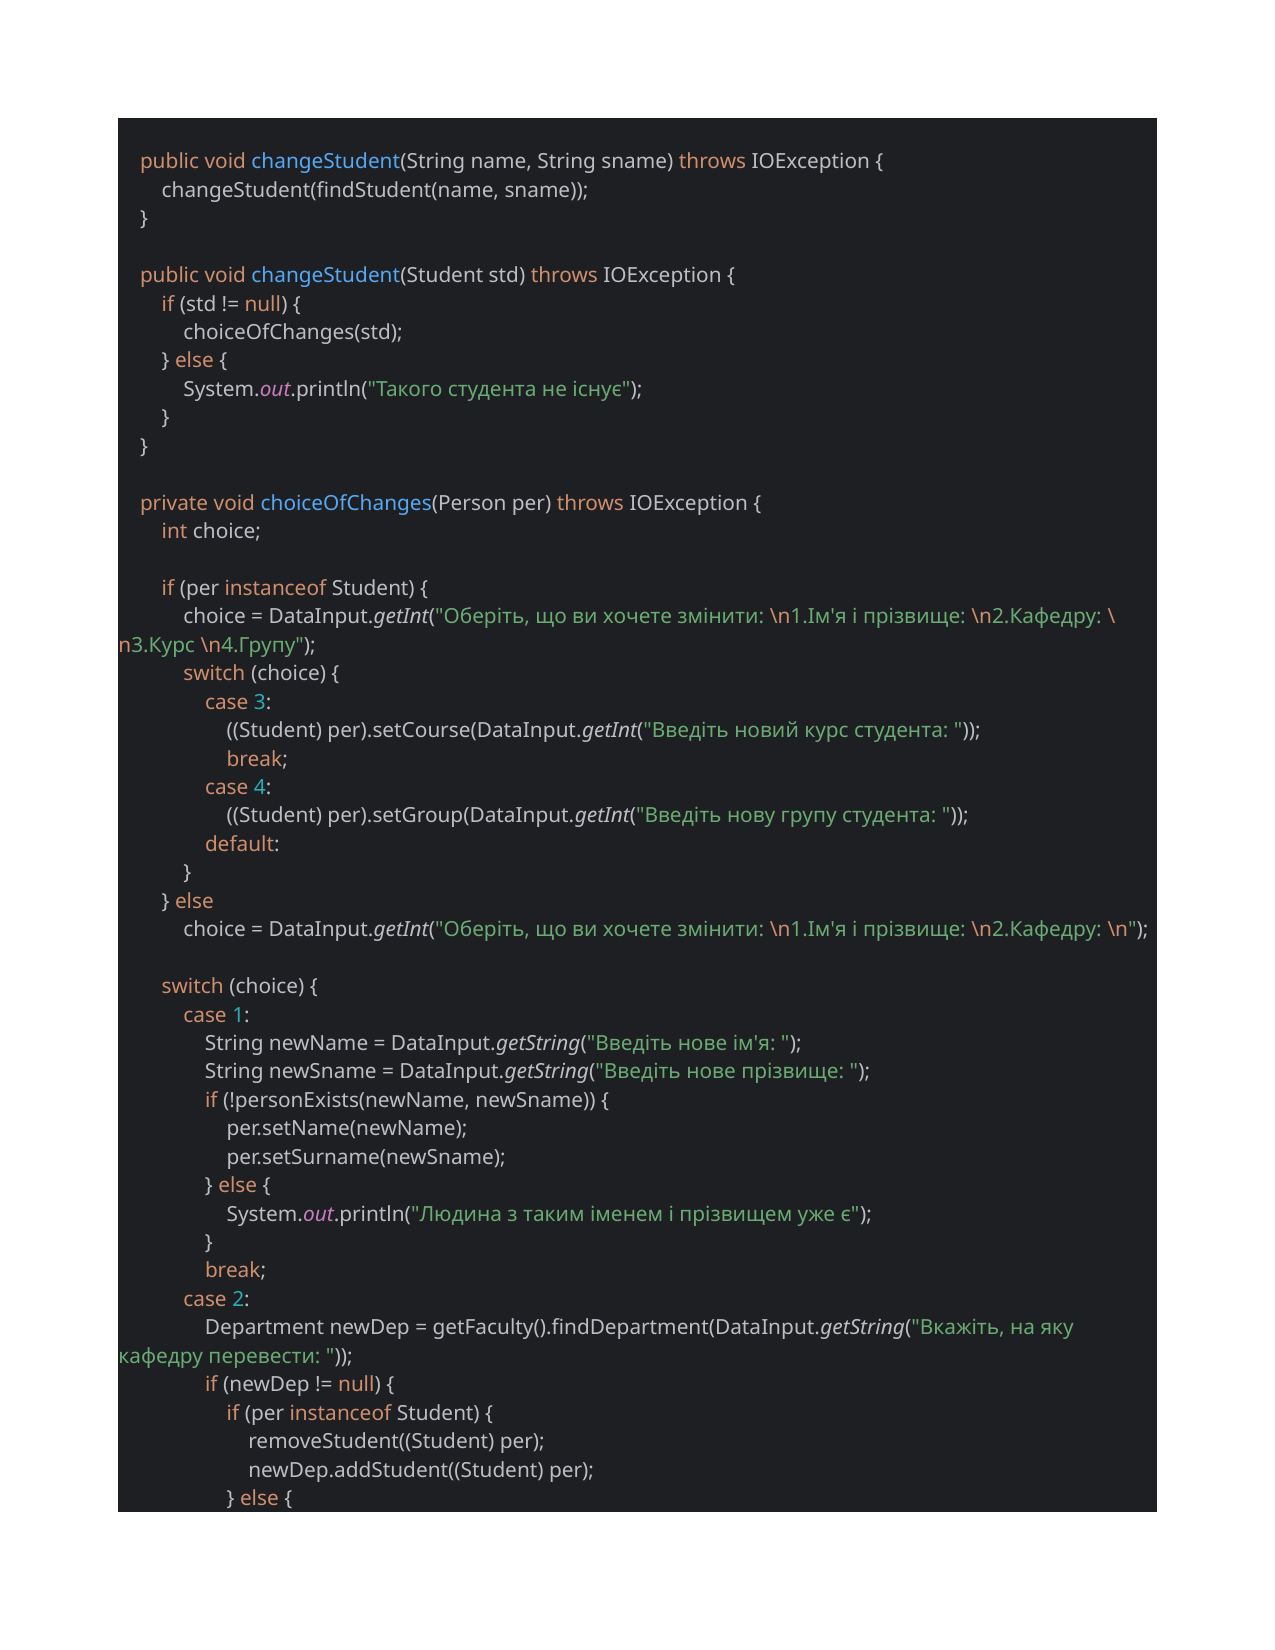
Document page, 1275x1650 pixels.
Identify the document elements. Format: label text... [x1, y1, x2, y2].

text public void changeStudent(String name, String sname) throws IOException { changeStudent(findStudent(name, sname)); } public void changeStudent(Student std) throws IOException { if (std != null) { choiceOfChanges(std); } else { System.out.println("Такого студента не існує"); } } private void choiceOfChanges(Person per) throws IOException { int choice; if (per instanceof Student) { choice = DataInput.getInt("Оберіть, що ви хочете змінити: \n1.Ім'я і прізвище: \n2.Кафедру: \n3.Курс \n4.Групу"); switch (choice) { case 3: ((Student) per).setCourse(DataInput.getInt("Введіть новий курс студента: ")); break; case 4: ((Student) per).setGroup(DataInput.getInt("Введіть нову групу студента: ")); default: } } else choice = DataInput.getInt("Оберіть, що ви хочете змінити: \n1.Ім'я і прізвище: \n2.Кафедру: \n"); switch (choice) { case 1: String newName = DataInput.getString("Введіть нове ім'я: "); String newSname = DataInput.getString("Введіть нове прізвище: "); if (!personExists(newName, newSname)) { per.setName(newName); per.setSurname(newSname); } else { System.out.println("Людина з таким іменем і прізвищем уже є"); } break; case 2: Department newDep = getFaculty().findDepartment(DataInput.getString("Вкажіть, на яку кафедру перевести: ")); if (newDep != null) { if (per instanceof Student) { removeStudent((Student) per); newDep.addStudent((Student) per); } else { [118, 118, 1157, 1512]
